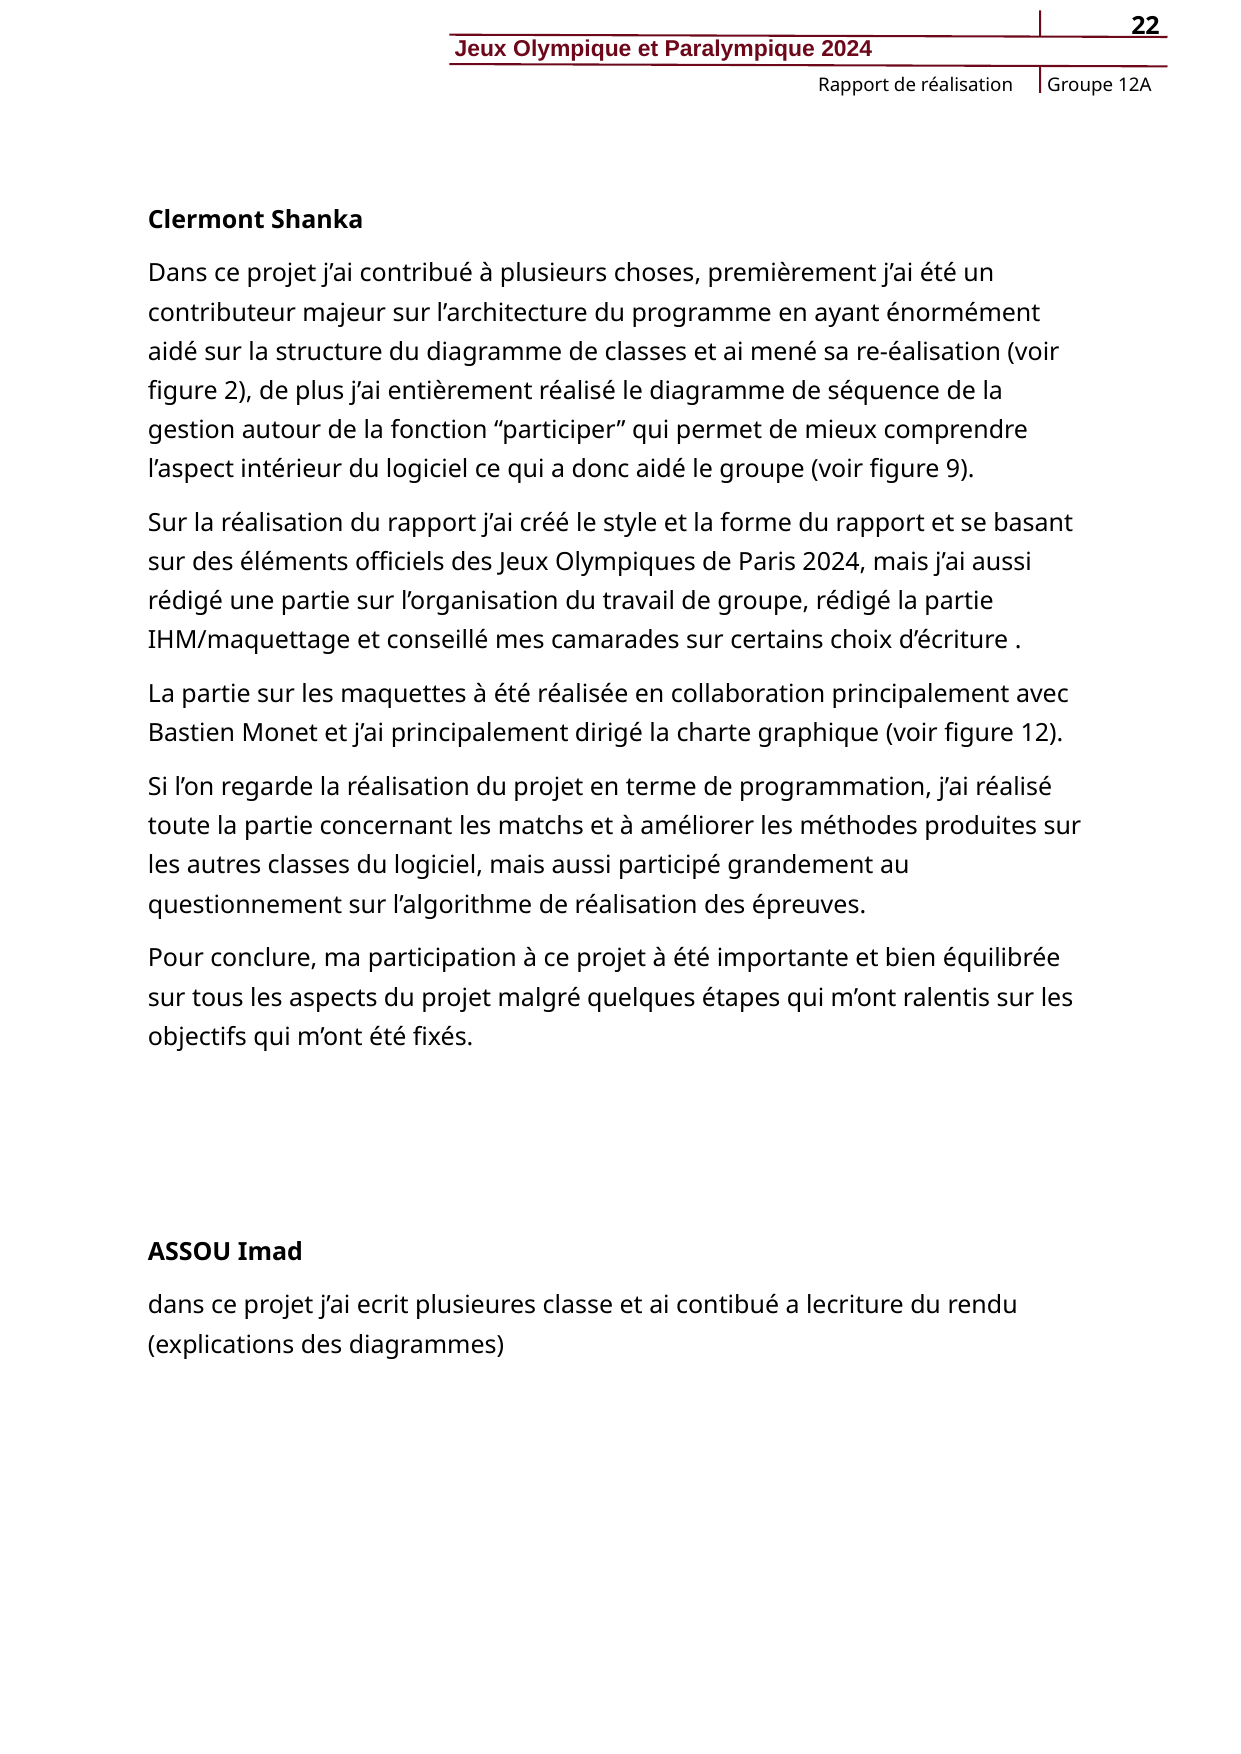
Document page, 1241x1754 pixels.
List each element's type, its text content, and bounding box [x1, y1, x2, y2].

text Clermont Shanka [148, 201, 1093, 235]
text Pour conclure, ma participation à ce projet à été importante et bien équilibrée sur tous les aspects du projet malgré quelques étapes qui m’ont ralentis sur les objectifs qui m’ont été fixés. [148, 940, 1093, 1052]
text La partie sur les maquettes à été réalisée en collaboration principalement avec Bastien Monet et j’ai principalement dirigé la charte graphique (voir figure 12). [148, 676, 1093, 749]
text Si l’on regarde la réalisation du projet en terme de programmation, j’ai réalisé toute la partie concernant les matchs et à améliorer les méthodes produites sur les autres classes du logiciel, mais aussi participé grandement au questionnement sur l’algorithme de réalisation des épreuves. [148, 769, 1093, 920]
text Dans ce projet j’ai contribué à plusieurs choses, premièrement j’ai été un contributeur majeur sur l’architecture du programme en ayant énormément aidé sur la structure du diagramme de classes et ai mené sa re-éalisation (voir figure 2), de plus j’ai entièrement réalisé le diagramme de séquence de la gestion autour de la fonction “participer” qui permet de mieux comprendre l’aspect intérieur du logiciel ce qui a donc aidé le groupe (voir figure 9). [148, 255, 1093, 485]
text ASSOU Imad [148, 1233, 1093, 1267]
text Sur la réalisation du rapport j’ai créé le style et la forme du rapport et se basant sur des éléments officiels des Jeux Olympiques de Paris 2024, mais j’ai aussi rédigé une partie sur l’organisation du travail de groupe, rédigé la partie IHM/maquettage et conseillé mes camarades sur certains choix d’écriture . [148, 505, 1093, 656]
text dans ce projet j’ai ecrit plusieures classe et ai contibué a lecriture du rendu (explications des diagrammes) [148, 1287, 1093, 1360]
